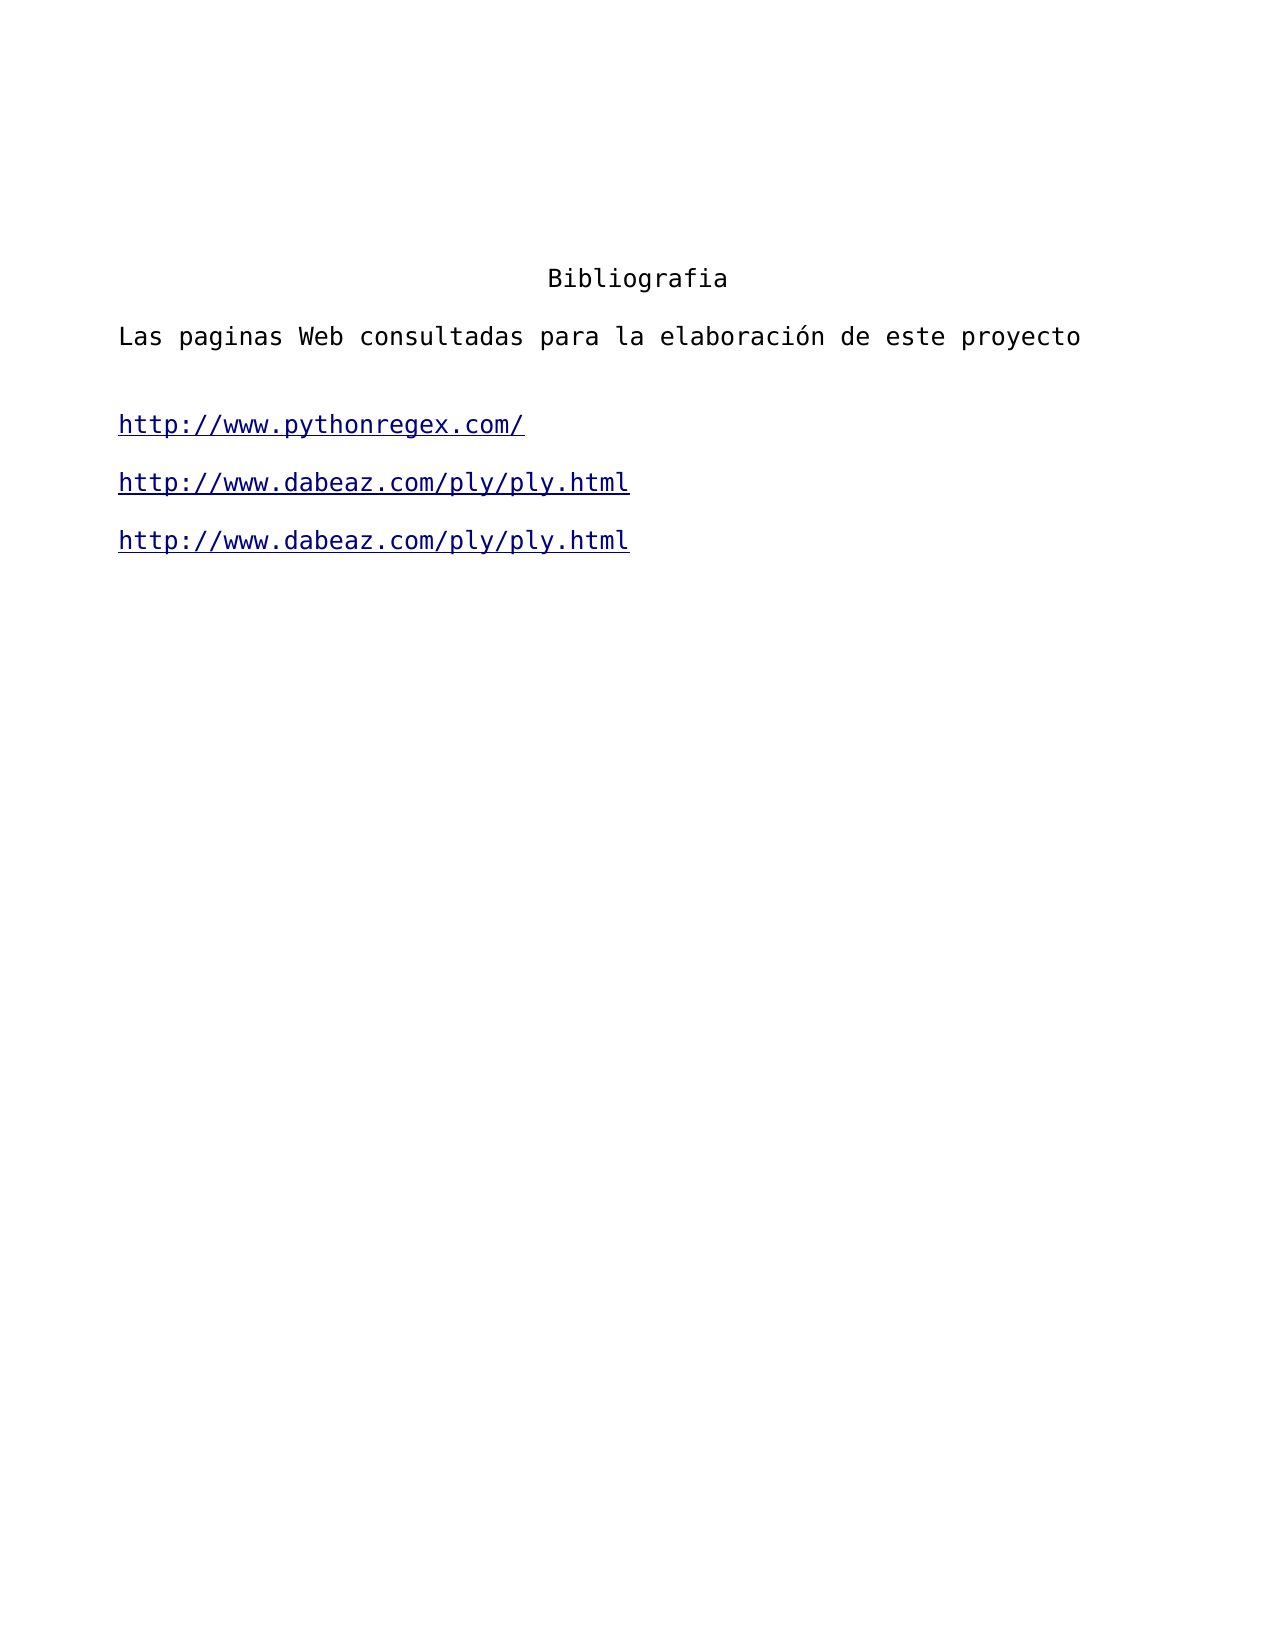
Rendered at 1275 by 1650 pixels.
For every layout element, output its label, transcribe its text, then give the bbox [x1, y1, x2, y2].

text http://www.pythonregex.com/ [118, 410, 1157, 439]
text Las paginas Web consultadas para la elaboración de este proyecto [118, 322, 1157, 351]
text http://www.dabeaz.com/ply/ply.html [118, 468, 1157, 497]
text http://www.dabeaz.com/ply/ply.html [118, 526, 1157, 556]
text Bibliografia [118, 264, 1157, 293]
